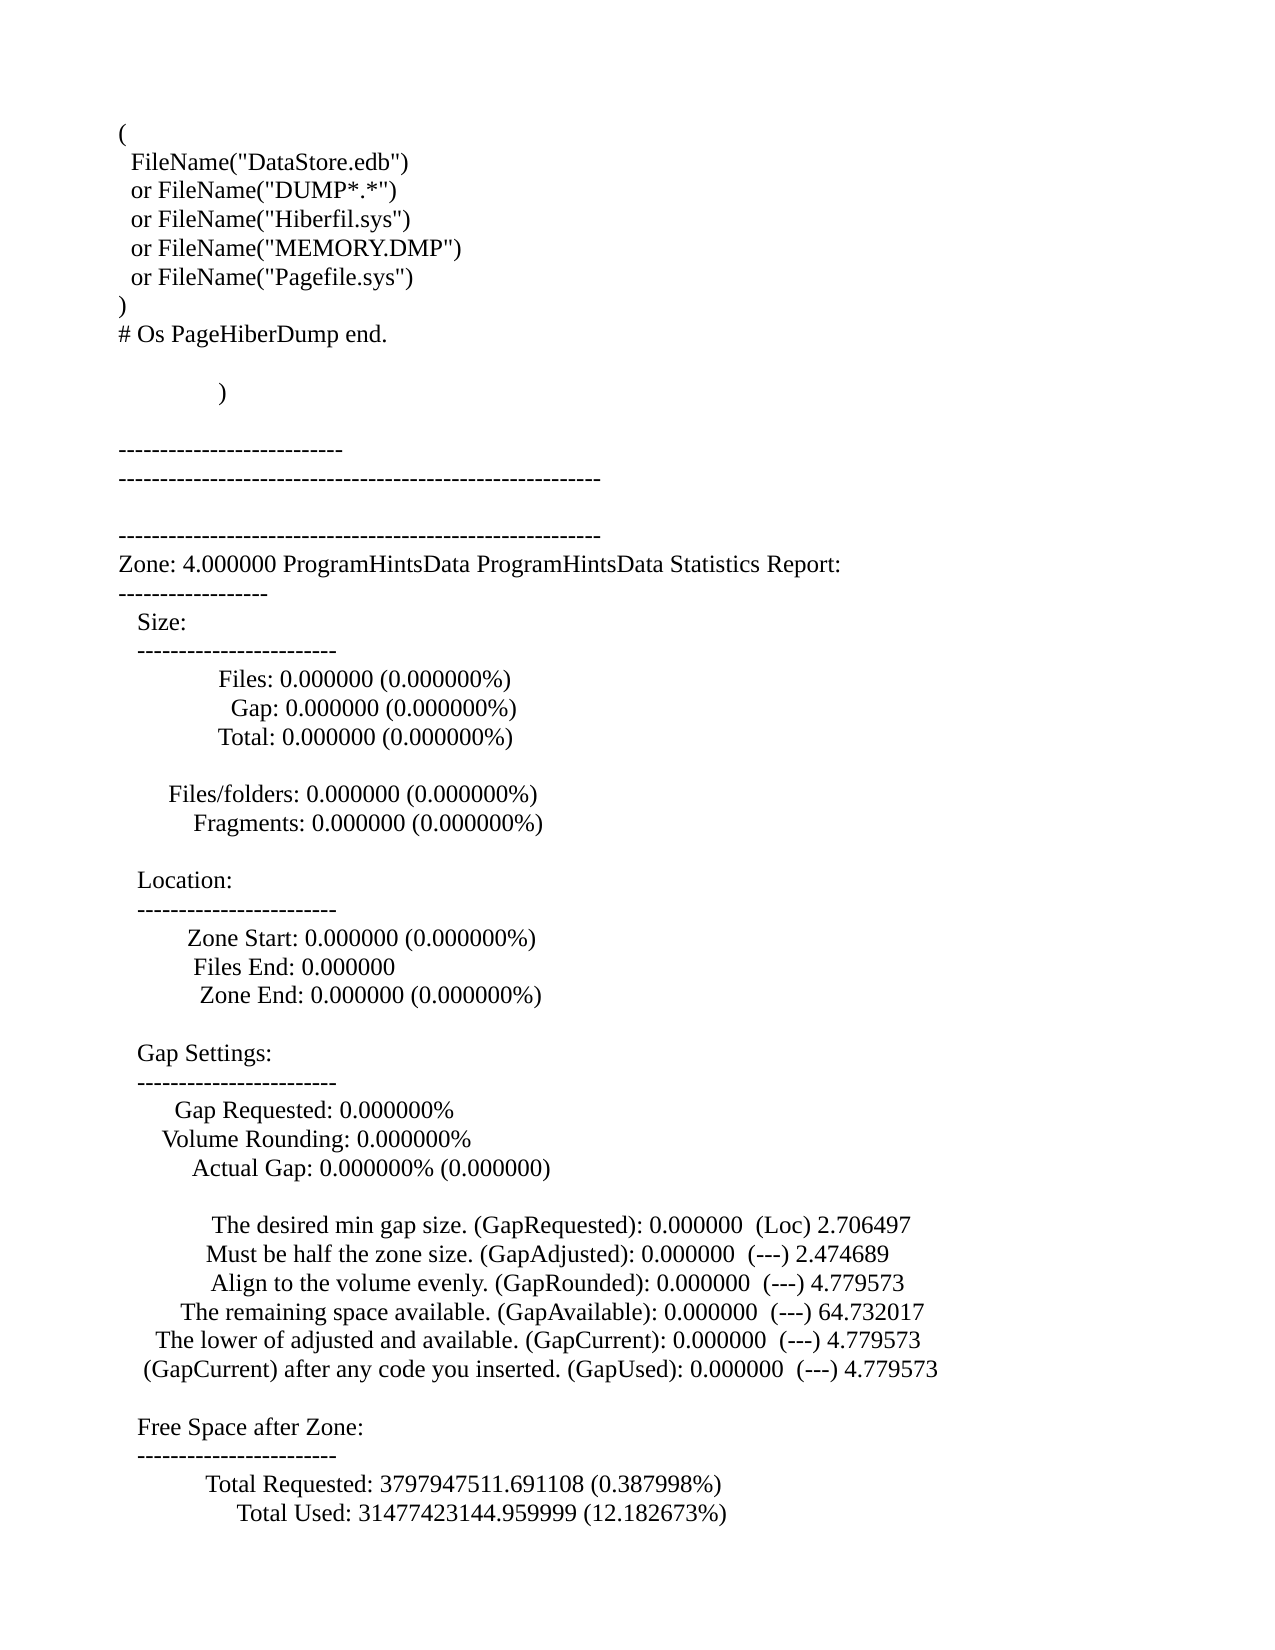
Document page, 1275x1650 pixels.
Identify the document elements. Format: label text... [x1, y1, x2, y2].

text The desired min gap size. (GapRequested): 0.000000 (Loc) 2.706497 [118, 1211, 1157, 1239]
text The remaining space available. (GapAvailable): 0.000000 (---) 64.732017 [118, 1297, 1157, 1326]
text ---------------------------------------------------------- [118, 521, 1157, 549]
text Files: 0.000000 (0.000000%) [118, 664, 1157, 693]
text FileName("DataStore.edb") [118, 147, 1157, 176]
text Volume Rounding: 0.000000% [118, 1124, 1157, 1153]
text or FileName("DUMP*.*") [118, 176, 1157, 204]
text ) [118, 377, 1157, 406]
text Actual Gap: 0.000000% (0.000000) [118, 1153, 1157, 1182]
text Total Requested: 3797947511.691108 (0.387998%) [118, 1469, 1157, 1498]
text Zone End: 0.000000 (0.000000%) [118, 981, 1157, 1009]
text Align to the volume evenly. (GapRounded): 0.000000 (---) 4.779573 [118, 1268, 1157, 1297]
text Location: [118, 866, 1157, 894]
text or FileName("Pagefile.sys") [118, 262, 1157, 291]
text Zone: 4.000000 ProgramHintsData ProgramHintsData Statistics Report: [118, 549, 1157, 578]
text or FileName("Hiberfil.sys") [118, 204, 1157, 233]
text ( [118, 118, 1157, 147]
text (GapCurrent) after any code you inserted. (GapUsed): 0.000000 (---) 4.779573 [118, 1354, 1157, 1383]
text Fragments: 0.000000 (0.000000%) [118, 808, 1157, 837]
text Gap Settings: [118, 1038, 1157, 1067]
text ------------------------ [118, 894, 1157, 923]
text Must be half the zone size. (GapAdjusted): 0.000000 (---) 2.474689 [118, 1239, 1157, 1268]
text Total Used: 31477423144.959999 (12.182673%) [118, 1498, 1157, 1527]
text --------------------------- [118, 434, 1157, 463]
text ------------------------ [118, 1067, 1157, 1096]
text # Os PageHiberDump end. [118, 319, 1157, 348]
text ------------------ [118, 578, 1157, 607]
text Gap Requested: 0.000000% [118, 1096, 1157, 1124]
text ------------------------ [118, 636, 1157, 664]
text Files/folders: 0.000000 (0.000000%) [118, 779, 1157, 808]
text Total: 0.000000 (0.000000%) [118, 722, 1157, 751]
text Size: [118, 607, 1157, 636]
text or FileName("MEMORY.DMP") [118, 233, 1157, 262]
text Files End: 0.000000 [118, 952, 1157, 981]
text ) [118, 291, 1157, 319]
text Zone Start: 0.000000 (0.000000%) [118, 923, 1157, 952]
text ---------------------------------------------------------- [118, 463, 1157, 492]
text The lower of adjusted and available. (GapCurrent): 0.000000 (---) 4.779573 [118, 1326, 1157, 1354]
text Gap: 0.000000 (0.000000%) [118, 693, 1157, 722]
text ------------------------ [118, 1441, 1157, 1469]
text Free Space after Zone: [118, 1412, 1157, 1441]
